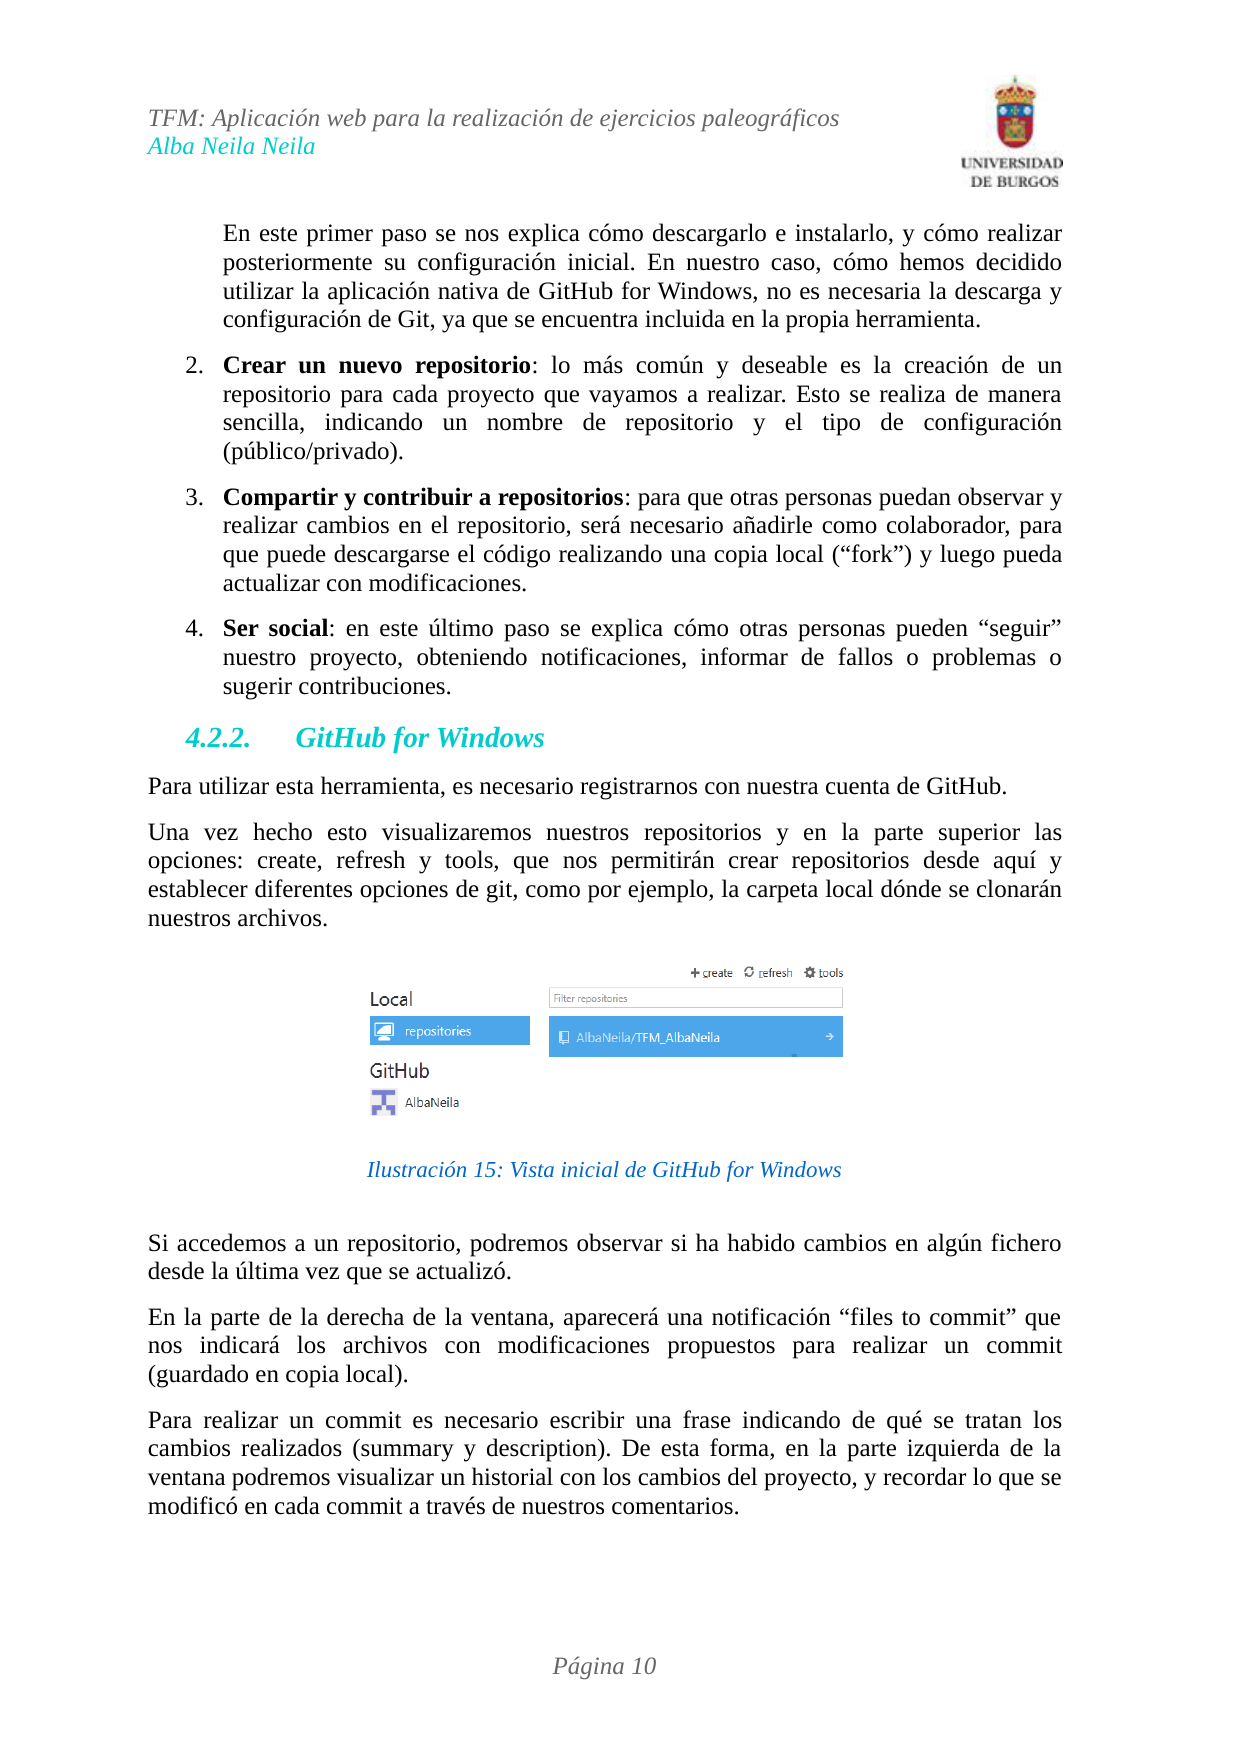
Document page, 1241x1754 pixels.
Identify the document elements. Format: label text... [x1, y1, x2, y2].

text Para utilizar esta herramienta, es necesario registrarnos con nuestra cuenta de GitHub. [148, 771, 1063, 800]
list Crear un nuevo repositorio: lo más común y deseable es la creación de un repositorio para cada proyecto que vayamos a realizar. Esto se realiza de manera sencilla, indicando un nombre de repositorio y el tipo de configuración (público/privado). [185, 350, 1063, 465]
text Ilustración 15: Vista inicial de GitHub for Windows [365, 961, 846, 1182]
list Ser social: en este último paso se explica cómo otras personas pueden “seguir” nuestro proyecto, obteniendo notificaciones, informar de fallos o problemas o sugerir contribuciones. [185, 613, 1063, 699]
subtitle GitHub for Windows [186, 720, 1063, 754]
text En la parte de la derecha de la ventana, aparecerá una notificación “files to commit” que nos indicará los archivos con modificaciones propuestos para realizar un commit (guardado en copia local). [148, 1302, 1063, 1388]
text Para realizar un commit es necesario escribir una frase indicando de qué se tratan los cambios realizados (summary y description). De esta forma, en la parte izquierda de la ventana podremos visualizar un historial con los cambios del proyecto, y recordar lo que se modificó en cada commit a través de nuestros comentarios. [148, 1405, 1063, 1520]
text Una vez hecho esto visualizaremos nuestros repositorios y en la parte superior las opciones: create, refresh y tools, que nos permitirán crear repositorios desde aquí y establecer diferentes opciones de git, como por ejemplo, la carpeta local dónde se clonarán nuestros archivos. [148, 817, 1063, 932]
list En este primer paso se nos explica cómo descargarlo e instalarlo, y cómo realizar posteriormente su configuración inicial. En nuestro caso, cómo hemos decidido utilizar la aplicación nativa de GitHub for Windows, no es necesaria la descarga y configuración de Git, ya que se encuentra incluida en la propia herramienta. [185, 218, 1063, 333]
list Compartir y contribuir a repositorios: para que otras personas puedan observar y realizar cambios en el repositorio, será necesario añadirle como colaborador, para que puede descargarse el código realizando una copia local (“fork”) y luego pueda actualizar con modificaciones. [185, 482, 1063, 597]
picture [365, 961, 447, 1143]
text Si accedemos a un repositorio, podremos observar si ha habido cambios en algún fichero desde la última vez que se actualizó. [148, 1228, 1063, 1285]
text [365, 949, 846, 961]
picture [961, 75, 1063, 187]
